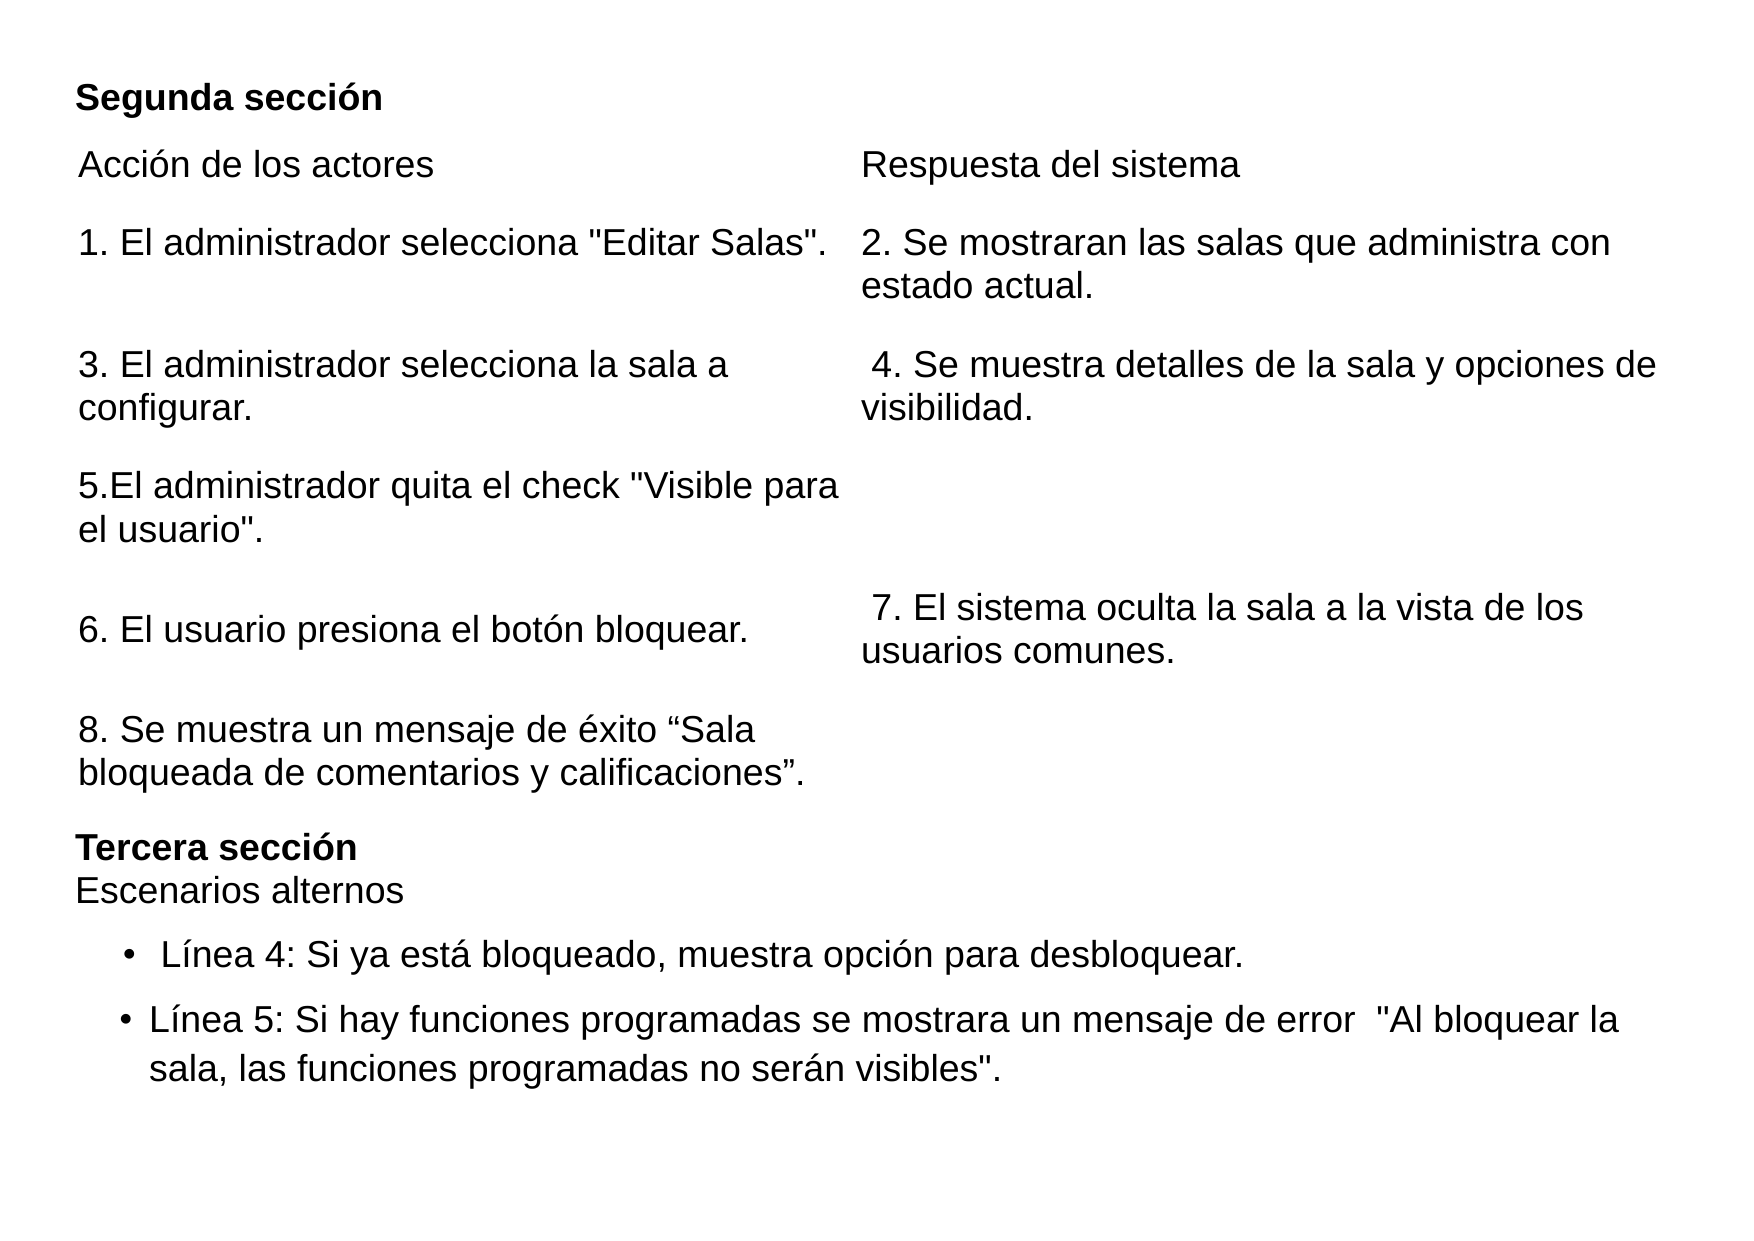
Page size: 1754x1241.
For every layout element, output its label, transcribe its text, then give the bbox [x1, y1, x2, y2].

table_cell 7. El sistema oculta la sala a la vista de los usuarios comunes. [858, 582, 1679, 704]
list Línea 5: Si hay funciones programadas se mostrara un mensaje de error "Al bloquear la sala, las funciones programadas no serán visibles". [119, 997, 1679, 1090]
table_cell 3. El administrador selecciona la sala a configurar. [75, 339, 858, 461]
text Segunda sección [75, 75, 1679, 118]
table_cell 6. El usuario presiona el botón bloquear. [75, 582, 858, 704]
table_cell 5.El administrador quita el check "Visible para el usuario". [75, 461, 858, 582]
table_cell 8. Se muestra un mensaje de éxito “Sala bloqueada de comentarios y calificaciones”. [75, 704, 858, 825]
table_cell 1. El administrador selecciona "Editar Salas". [75, 218, 858, 339]
table_cell [858, 704, 1679, 825]
text Tercera sección [75, 825, 1679, 868]
table_cell 4. Se muestra detalles de la sala y opciones de visibilidad. [858, 339, 1679, 461]
text Escenarios alternos [75, 868, 1679, 912]
list Línea 4: Si ya está bloqueado, muestra opción para desbloquear. [123, 933, 1679, 976]
table_cell [858, 461, 1679, 582]
table_header Acción de los actores [75, 139, 858, 218]
table_cell 2. Se mostraran las salas que administra con estado actual. [858, 218, 1679, 339]
table_header Respuesta del sistema [858, 139, 1679, 218]
